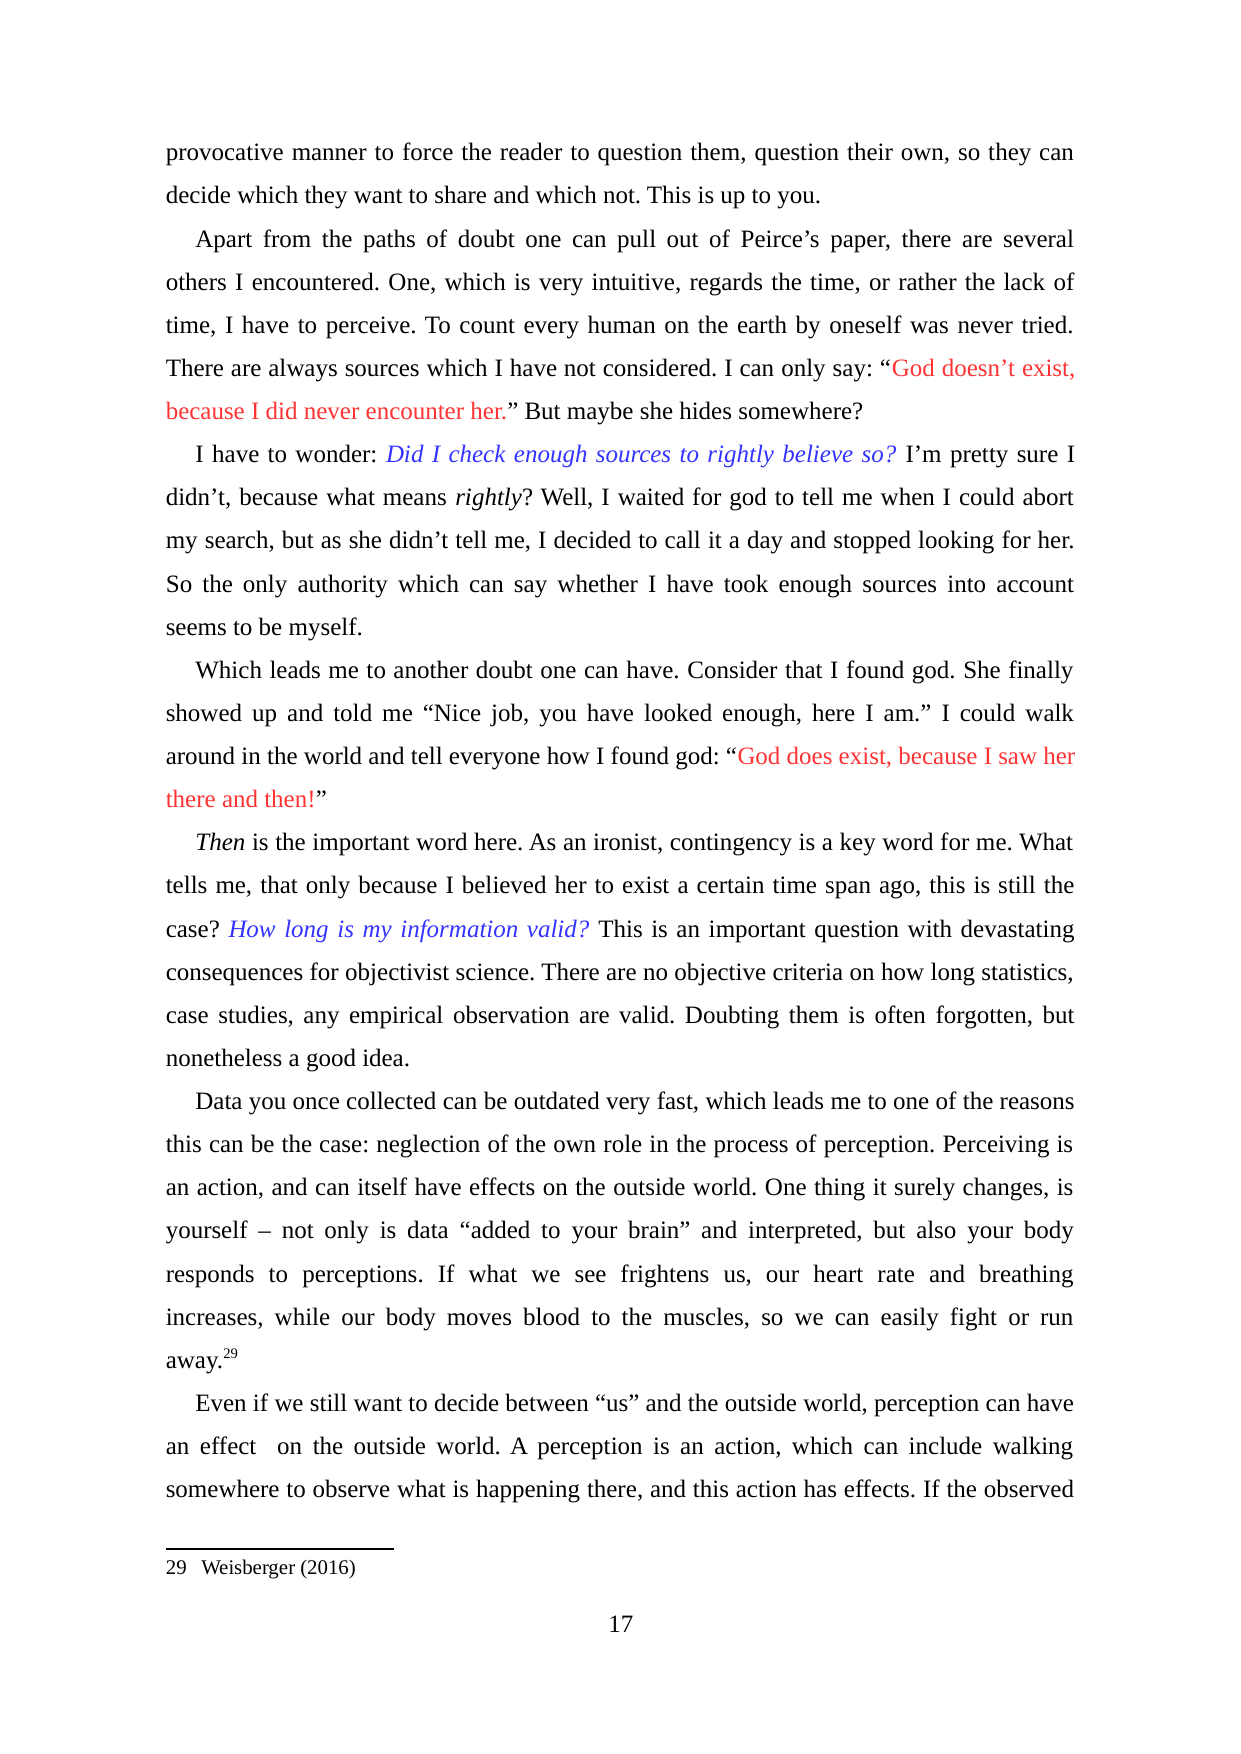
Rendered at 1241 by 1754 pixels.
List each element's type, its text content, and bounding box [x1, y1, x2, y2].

text I have to wonder: Did I check enough sources to rightly believe so? I’m pretty sure I didn’t, because what means rightly? Well, I waited for god to tell me when I could abort my search, but as she didn’t tell me, I decided to call it a day and stopped looking for her. So the only authority which can say whether I have took enough sources into account seems to be myself. [166, 439, 1075, 641]
text Data you once collected can be outdated very fast, which leads me to one of the reasons this can be the case: neglection of the own role in the process of perception. Perceiving is an action, and can itself have effects on the outside world. One thing it surely changes, is yourself – not only is data “added to your brain” and interpreted, but also your body responds to perceptions. If what we see frightens us, our heart rate and breathing increases, while our body moves blood to the muscles, so we can easily fight or run away. [166, 1086, 1075, 1374]
text Weisberger (2016) [166, 1555, 1075, 1579]
text Which leads me to another doubt one can have. Consider that I found god. She finally showed up and told me “Nice job, you have looked enough, here I am.” I could walk around in the world and tell everyone how I found god: “God does exist, because I saw her there and then!” [166, 655, 1075, 813]
text provocative manner to force the reader to question them, question their own, so they can decide which they want to share and which not. This is up to you. [166, 137, 1075, 209]
text Then is the important word here. As an ironist, contingency is a key word for me. What tells me, that only because I believed her to exist a certain time span ago, this is still the case? How long is my information valid? This is an important question with devastating consequences for objectivist science. There are no objective criteria on how long statistics, case studies, any empirical observation are valid. Doubting them is often forgotten, but nonetheless a good idea. [166, 827, 1075, 1072]
text Apart from the paths of doubt one can pull out of Peirce’s paper, there are several others I encountered. One, which is very intuitive, regards the time, or rather the lack of time, I have to perceive. To count every human on the earth by oneself was never tried. There are always sources which I have not considered. I can only say: “God doesn’t exist, because I did never encounter her.” But maybe she hides somewhere? [166, 224, 1075, 425]
text Even if we still want to decide between “us” and the outside world, perception can have an effect on the outside world. A perception is an action, which can include walking somewhere to observe what is happening there, and this action has effects. If the observed [166, 1388, 1075, 1503]
